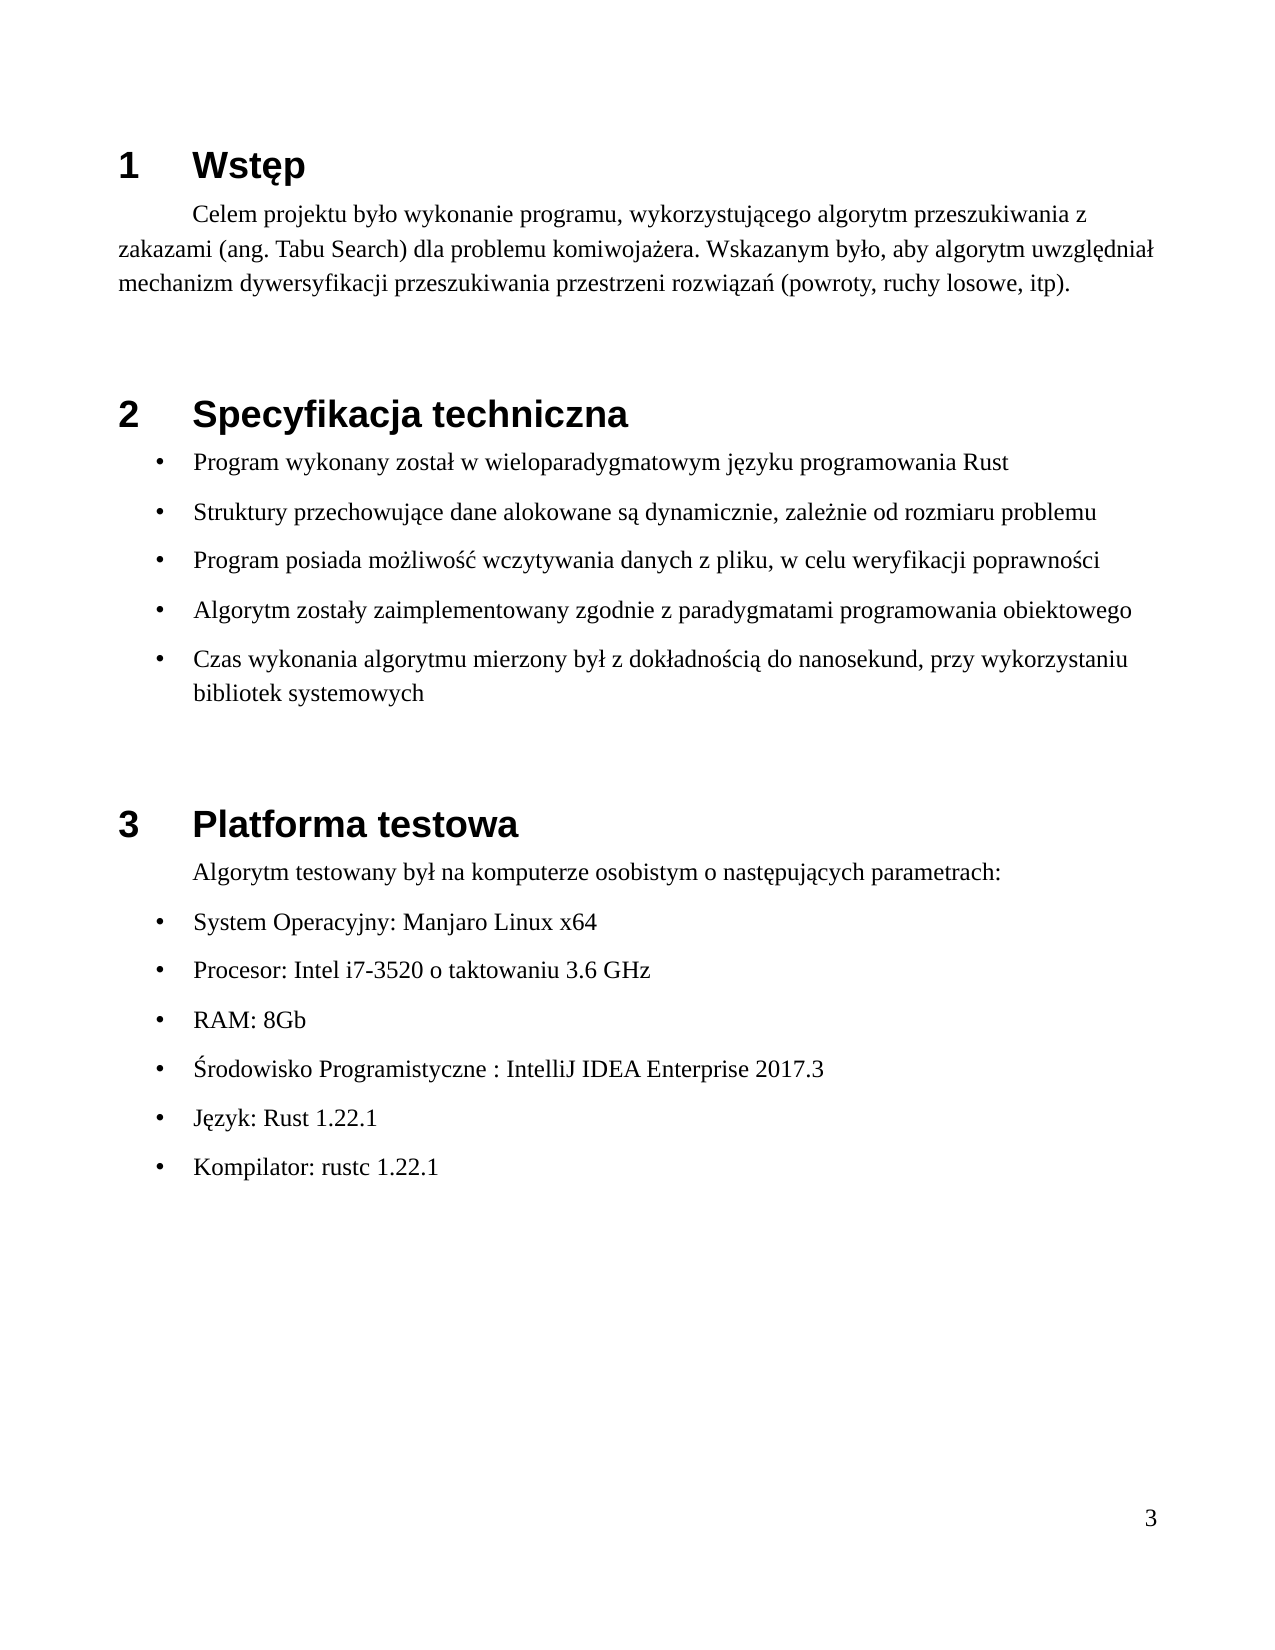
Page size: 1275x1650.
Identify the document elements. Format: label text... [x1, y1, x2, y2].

list Algorytm zostały zaimplementowany zgodnie z paradygmatami programowania obiektowego [156, 595, 1157, 623]
list Program wykonany został w wieloparadygmatowym języku programowania Rust [156, 447, 1157, 476]
list Czas wykonania algorytmu mierzony był z dokładnością do nanosekund, przy wykorzystaniu bibliotek systemowych [156, 644, 1157, 707]
list Procesor: Intel i7-3520 o taktowaniu 3.6 GHz [156, 956, 1157, 984]
list Środowisko Programistyczne : IntelliJ IDEA Enterprise 2017.3 [156, 1054, 1157, 1082]
list RAM: 8Gb [156, 1005, 1157, 1033]
subtitle Specyfikacja techniczna [118, 391, 1157, 435]
subtitle Wstęp [118, 143, 1157, 187]
subtitle Platforma testowa [118, 801, 1157, 845]
text Celem projektu było wykonanie programu, wykorzystującego algorytm przeszukiwania z zakazami (ang. Tabu Search) dla problemu komiwojażera. Wskazanym było, aby algorytm uwzględniał mechanizm dywersyfikacji przeszukiwania przestrzeni rozwiązań (powroty, ruchy losowe, itp). [118, 199, 1157, 297]
list Struktury przechowujące dane alokowane są dynamicznie, zależnie od rozmiaru problemu [156, 497, 1157, 525]
list Język: Rust 1.22.1 [156, 1103, 1157, 1132]
text Algorytm testowany był na komputerze osobistym o następujących parametrach: [118, 857, 1157, 886]
list Kompilator: rustc 1.22.1 [156, 1152, 1157, 1181]
list System Operacyjny: Manjaro Linux x64 [156, 907, 1157, 935]
list Program posiada możliwość wczytywania danych z pliku, w celu weryfikacji poprawności [156, 546, 1157, 574]
